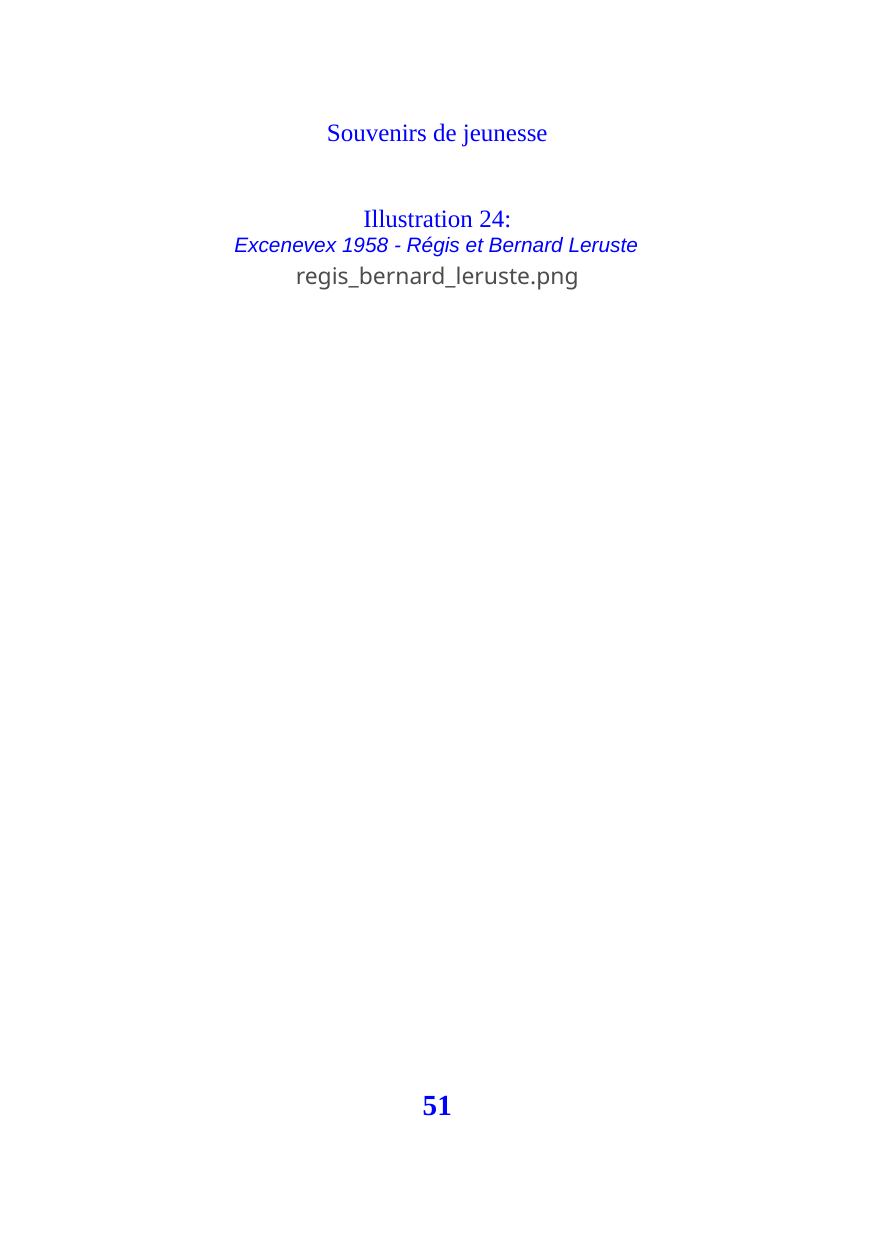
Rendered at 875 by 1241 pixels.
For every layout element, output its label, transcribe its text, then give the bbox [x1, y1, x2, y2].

text Illustration 24: [118, 204, 756, 233]
text regis_bernard_leruste.png [118, 260, 756, 291]
text Excenevex 1958 - Régis et Bernard Leruste [118, 233, 756, 257]
